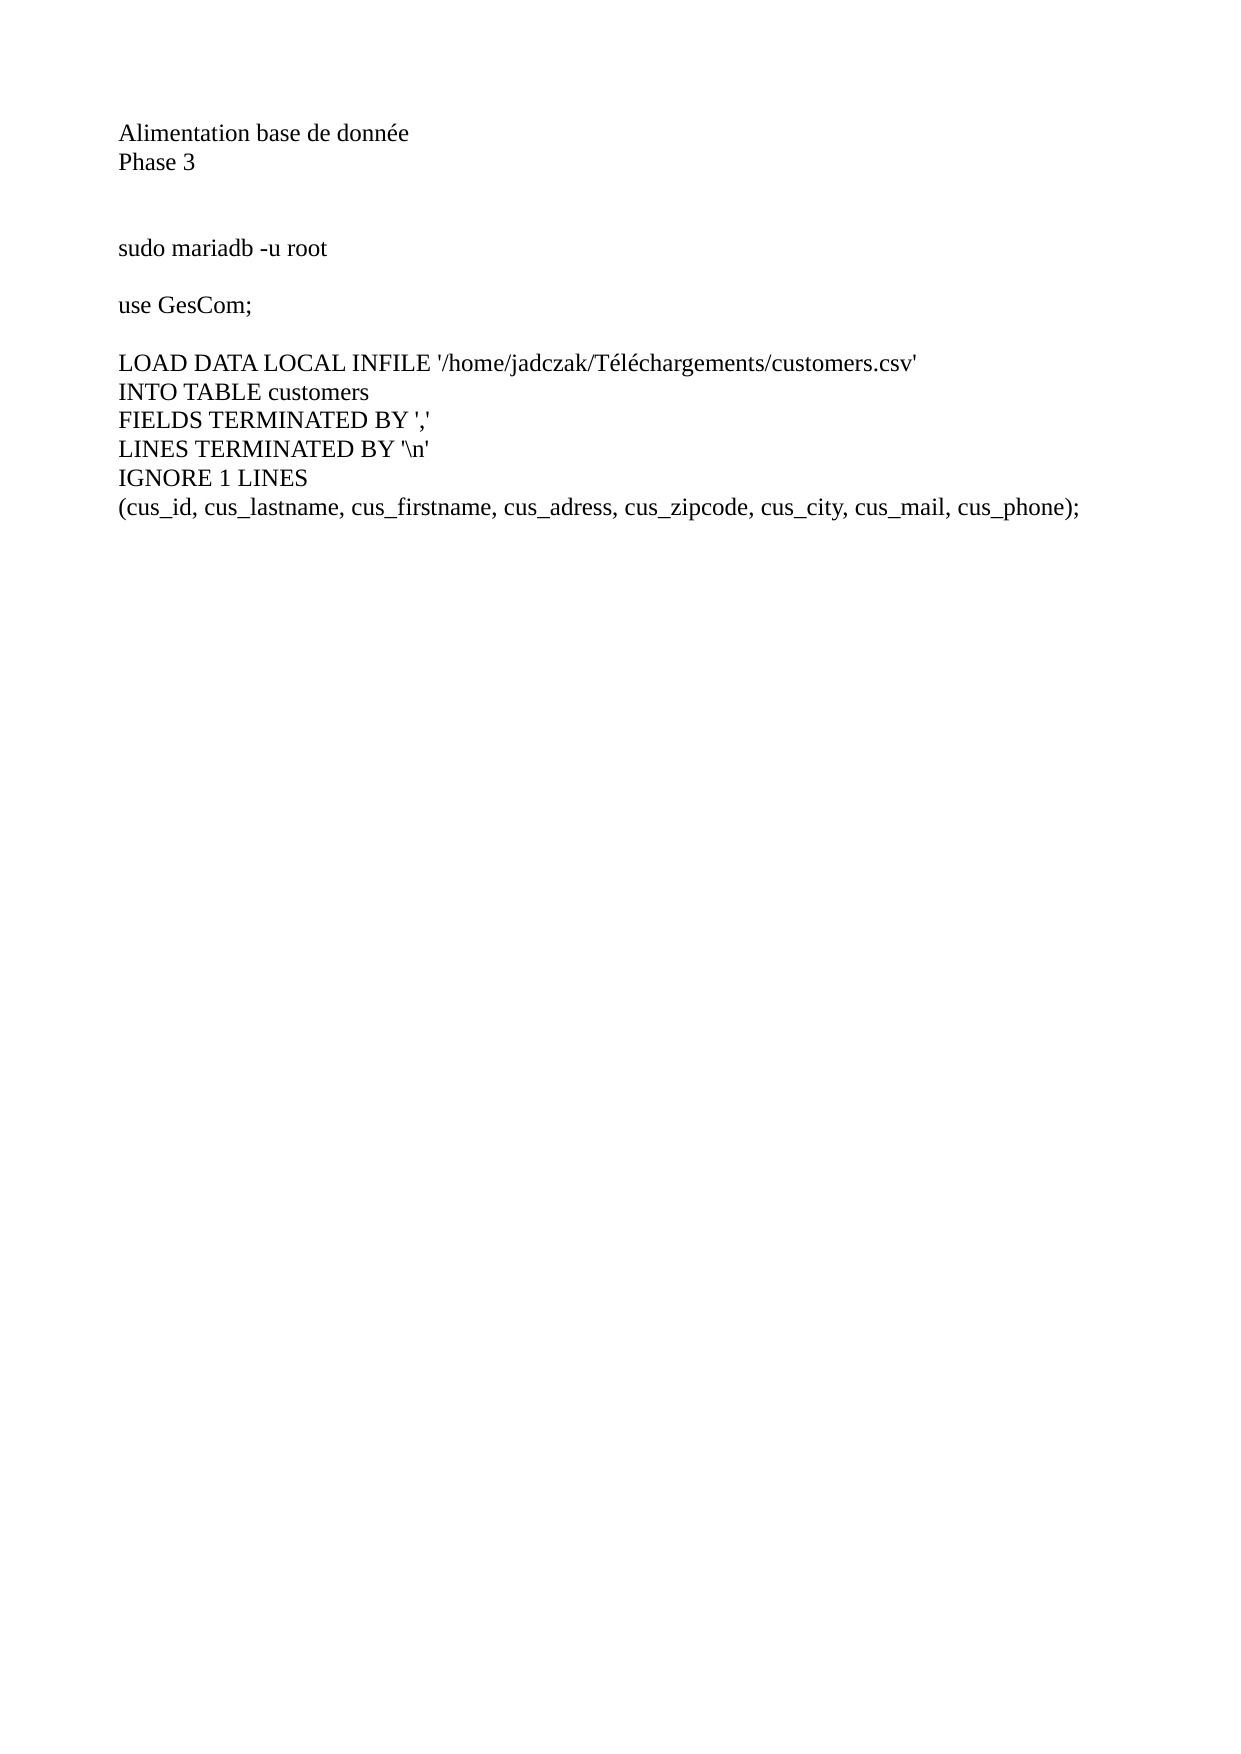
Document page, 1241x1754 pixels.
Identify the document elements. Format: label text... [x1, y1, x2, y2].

text INTO TABLE customers [118, 377, 1122, 406]
text sudo mariadb -u root [118, 233, 1122, 262]
text FIELDS TERMINATED BY ',' [118, 406, 1122, 434]
text LINES TERMINATED BY '\n' [118, 434, 1122, 463]
text Alimentation base de donnée [118, 118, 1122, 147]
text use GesCom; [118, 291, 1122, 319]
text (cus_id, cus_lastname, cus_firstname, cus_adress, cus_zipcode, cus_city, cus_mail, cus_phone); [118, 492, 1122, 521]
text LOAD DATA LOCAL INFILE '/home/jadczak/Téléchargements/customers.csv' [118, 348, 1122, 377]
text IGNORE 1 LINES [118, 463, 1122, 492]
text Phase 3 [118, 147, 1122, 176]
